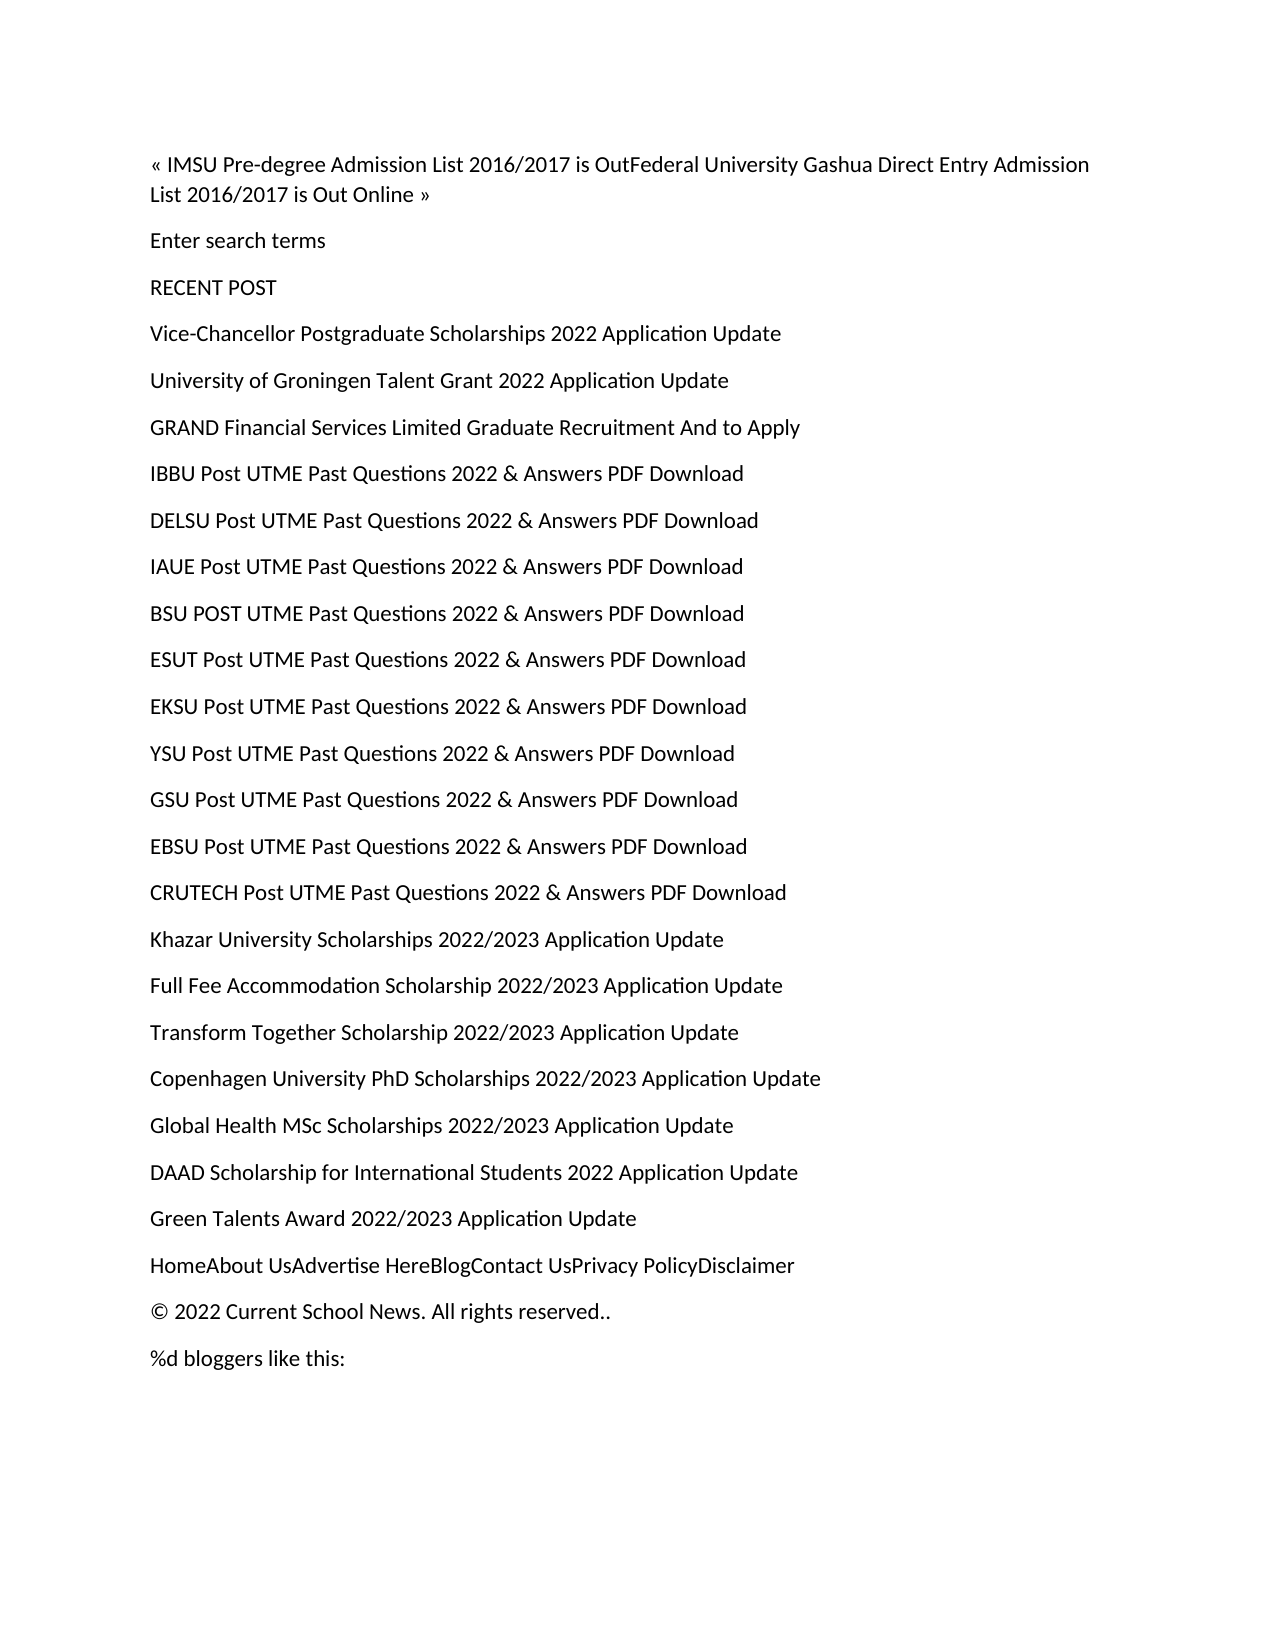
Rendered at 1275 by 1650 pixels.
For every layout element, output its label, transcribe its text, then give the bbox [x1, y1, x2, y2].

text EBSU Post UTME Past Questions 2022 & Answers PDF Download [150, 832, 1125, 860]
text CRUTECH Post UTME Past Questions 2022 & Answers PDF Download [150, 878, 1125, 906]
text Transform Together Scholarship 2022/2023 Application Update [150, 1018, 1125, 1046]
text DAAD Scholarship for International Students 2022 Application Update [150, 1158, 1125, 1186]
text %d bloggers like this: [150, 1344, 1125, 1372]
text GSU Post UTME Past Questions 2022 & Answers PDF Download [150, 785, 1125, 813]
text Green Talents Award 2022/2023 Application Update [150, 1204, 1125, 1232]
text IAUE Post UTME Past Questions 2022 & Answers PDF Download [150, 552, 1125, 580]
text BSU POST UTME Past Questions 2022 & Answers PDF Download [150, 599, 1125, 627]
text Global Health MSc Scholarships 2022/2023 Application Update [150, 1111, 1125, 1139]
text HomeAbout UsAdvertise HereBlogContact UsPrivacy PolicyDisclaimer [150, 1251, 1125, 1279]
text GRAND Financial Services Limited Graduate Recruitment And to Apply [150, 413, 1125, 441]
text Enter search terms [150, 226, 1125, 254]
text © 2022 Current School News. All rights reserved.. [150, 1297, 1125, 1325]
text ESUT Post UTME Past Questions 2022 & Answers PDF Download [150, 646, 1125, 673]
text EKSU Post UTME Past Questions 2022 & Answers PDF Download [150, 692, 1125, 720]
text RECENT POST [150, 273, 1125, 301]
text Full Fee Accommodation Scholarship 2022/2023 Application Update [150, 971, 1125, 999]
text « IMSU Pre-degree Admission List 2016/2017 is OutFederal University Gashua Direct Entry Admission List 2016/2017 is Out Online » [150, 150, 1125, 208]
text Vice-Chancellor Postgraduate Scholarships 2022 Application Update [150, 319, 1125, 348]
text YSU Post UTME Past Questions 2022 & Answers PDF Download [150, 739, 1125, 767]
text Khazar University Scholarships 2022/2023 Application Update [150, 925, 1125, 953]
text Copenhagen University PhD Scholarships 2022/2023 Application Update [150, 1064, 1125, 1093]
text University of Groningen Talent Grant 2022 Application Update [150, 366, 1125, 394]
text DELSU Post UTME Past Questions 2022 & Answers PDF Download [150, 506, 1125, 534]
text IBBU Post UTME Past Questions 2022 & Answers PDF Download [150, 459, 1125, 487]
